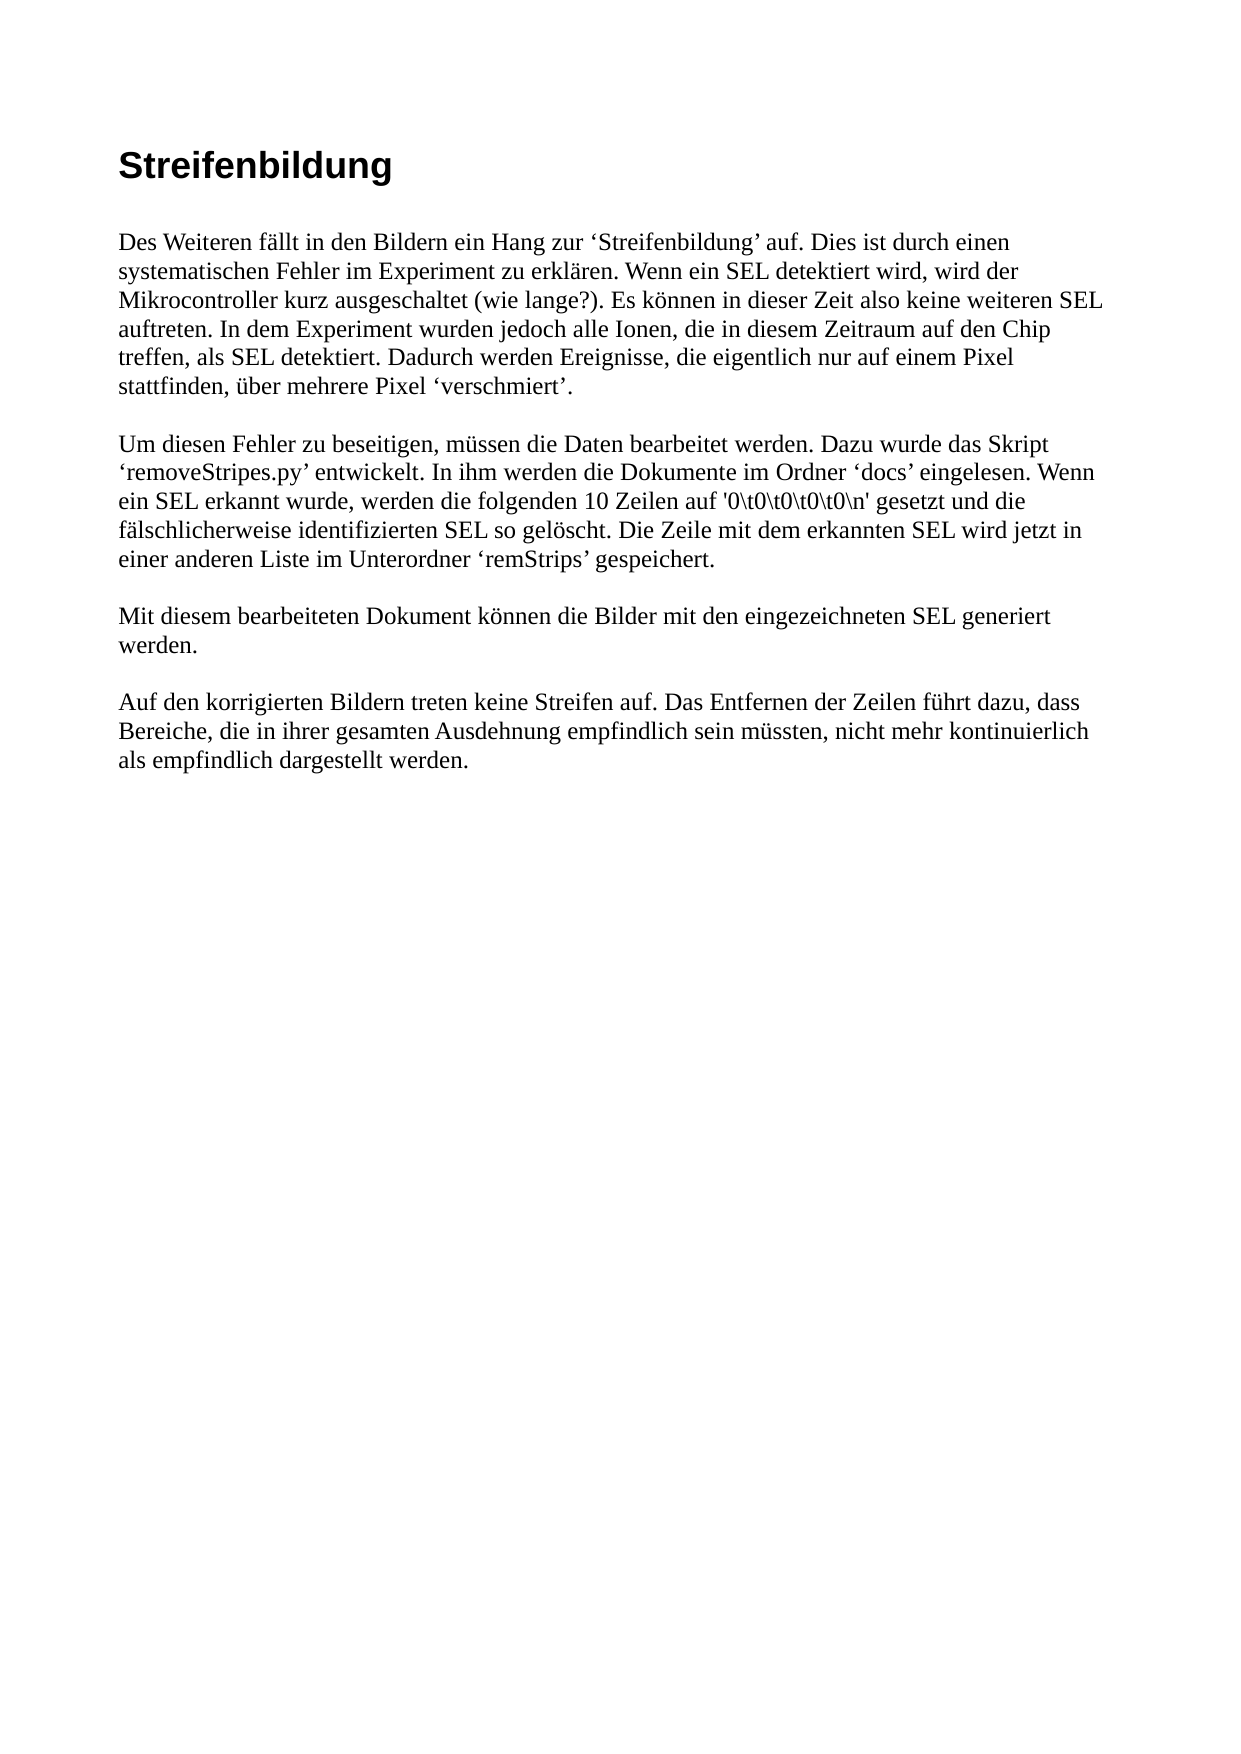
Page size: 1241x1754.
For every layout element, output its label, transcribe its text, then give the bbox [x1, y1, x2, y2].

text Mit diesem bearbeiteten Dokument können die Bilder mit den eingezeichneten SEL generiert werden. [118, 601, 1122, 659]
subtitle Streifenbildung [118, 143, 1122, 186]
text Des Weiteren fällt in den Bildern ein Hang zur ‘Streifenbildung’ auf. Dies ist durch einen systematischen Fehler im Experiment zu erklären. Wenn ein SEL detektiert wird, wird der Mikrocontroller kurz ausgeschaltet (wie lange?). Es können in dieser Zeit also keine weiteren SEL auftreten. In dem Experiment wurden jedoch alle Ionen, die in diesem Zeitraum auf den Chip treffen, als SEL detektiert. Dadurch werden Ereignisse, die eigentlich nur auf einem Pixel stattfinden, über mehrere Pixel ‘verschmiert’. [118, 227, 1122, 400]
text Auf den korrigierten Bildern treten keine Streifen auf. Das Entfernen der Zeilen führt dazu, dass Bereiche, die in ihrer gesamten Ausdehnung empfindlich sein müssten, nicht mehr kontinuierlich als empfindlich dargestellt werden. [118, 687, 1122, 774]
text Um diesen Fehler zu beseitigen, müssen die Daten bearbeitet werden. Dazu wurde das Skript ‘removeStripes.py’ entwickelt. In ihm werden die Dokumente im Ordner ‘docs’ eingelesen. Wenn ein SEL erkannt wurde, werden die folgenden 10 Zeilen auf '0\t0\t0\t0\t0\n' gesetzt und die fälschlicherweise identifizierten SEL so gelöscht. Die Zeile mit dem erkannten SEL wird jetzt in einer anderen Liste im Unterordner ‘remStrips’ gespeichert. [118, 429, 1122, 572]
